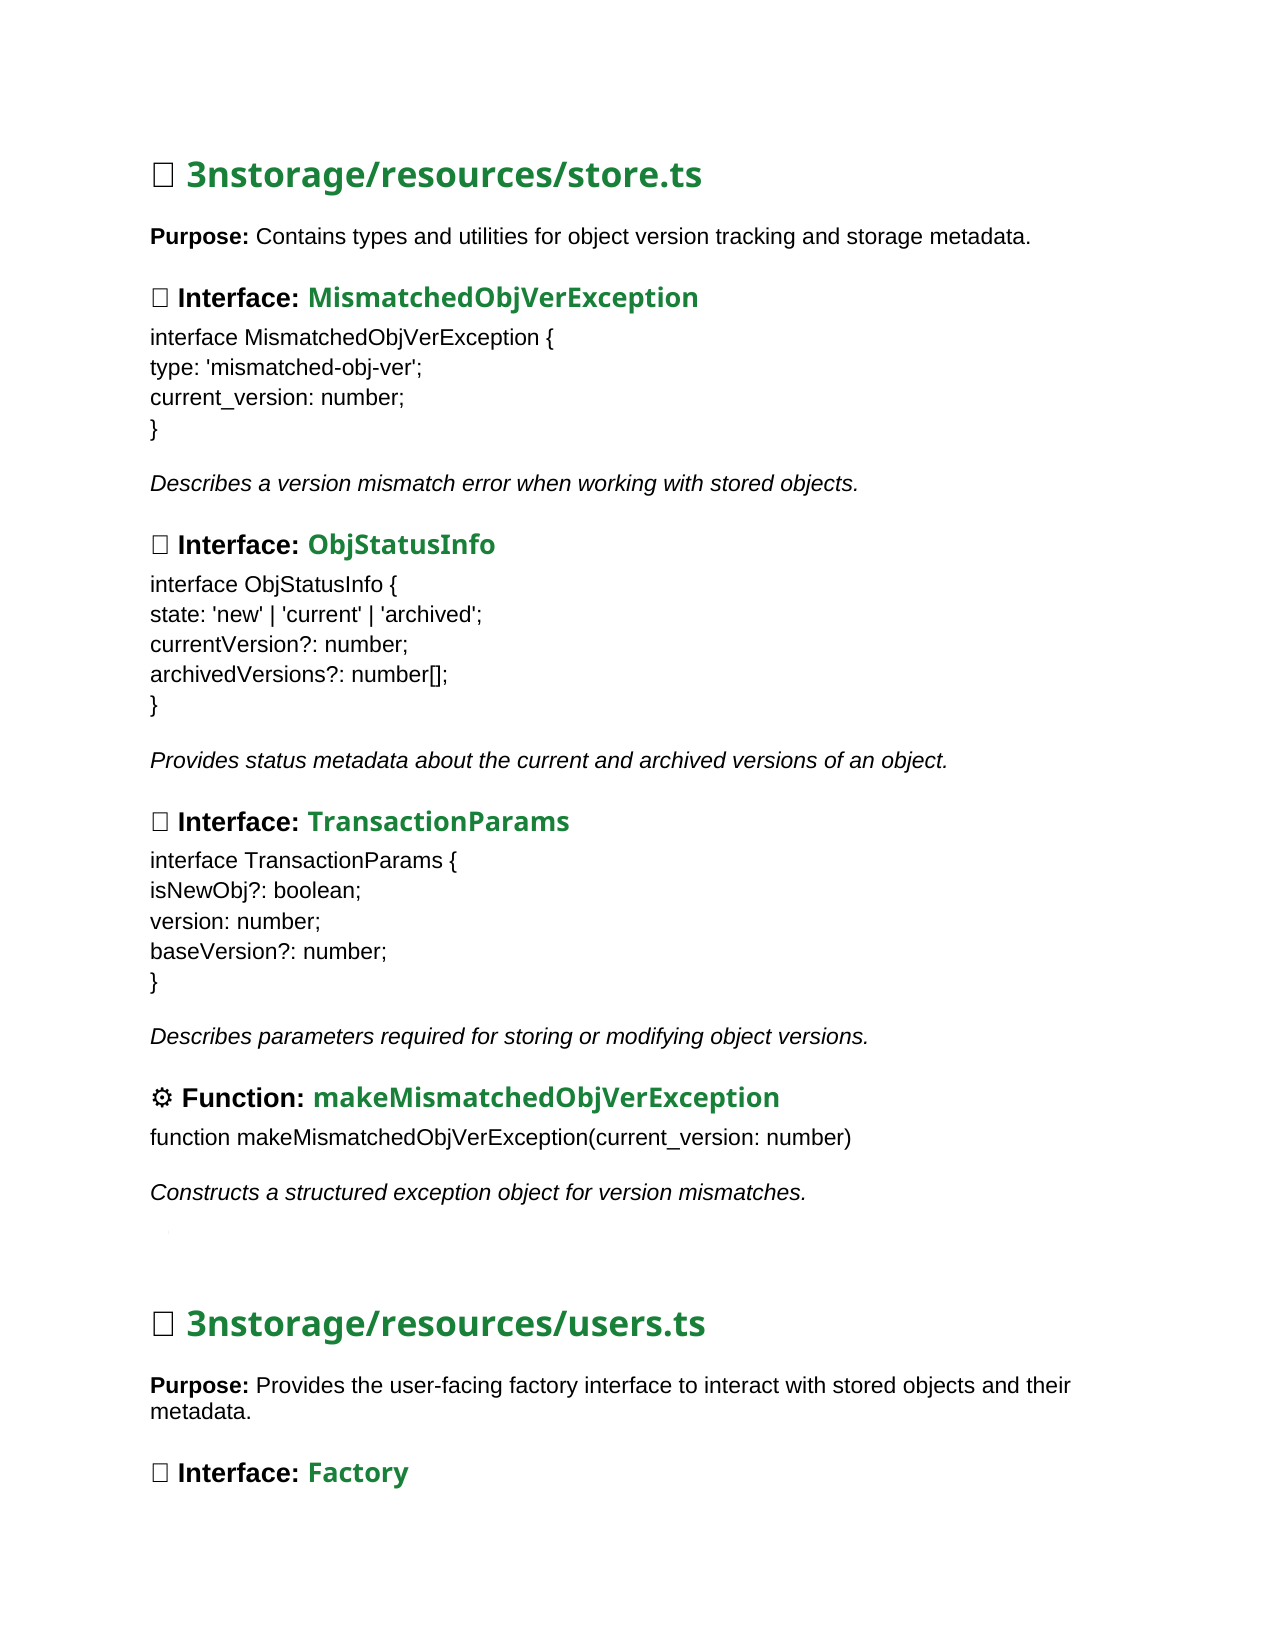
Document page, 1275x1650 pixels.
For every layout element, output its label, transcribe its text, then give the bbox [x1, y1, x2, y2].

text baseVersion?: number; [150, 938, 1125, 964]
text Purpose: Provides the user-facing factory interface to interact with stored objects and their metadata. [150, 1372, 1125, 1424]
subtitle 🧩 Interface: MismatchedObjVerException [150, 279, 1125, 316]
text } [150, 968, 1125, 994]
text Describes a version mismatch error when working with stored objects. [150, 470, 1125, 496]
text interface TransactionParams { [150, 847, 1125, 874]
text state: 'new' | 'current' | 'archived'; [150, 601, 1125, 627]
subtitle 🧩 Interface: ObjStatusInfo [150, 525, 1125, 562]
text } [150, 691, 1125, 718]
subtitle 📄 3nstorage/resources/store.ts [150, 150, 1125, 198]
text archivedVersions?: number[]; [150, 661, 1125, 687]
subtitle 🧩 Interface: TransactionParams [150, 802, 1125, 839]
subtitle 🧩 Interface: Factory [150, 1453, 1125, 1490]
text Constructs a structured exception object for version mismatches. [150, 1179, 1125, 1206]
subtitle ⚙️ Function: makeMismatchedObjVerException [150, 1079, 1125, 1116]
text current_version: number; [150, 384, 1125, 411]
subtitle 📄 3nstorage/resources/users.ts [150, 1298, 1125, 1347]
text Describes parameters required for storing or modifying object versions. [150, 1023, 1125, 1050]
text interface ObjStatusInfo { [150, 571, 1125, 597]
text isNewObj?: boolean; [150, 877, 1125, 904]
text type: 'mismatched-obj-ver'; [150, 354, 1125, 381]
text Purpose: Contains types and utilities for object version tracking and storage metadata. [150, 223, 1125, 249]
text currentVersion?: number; [150, 631, 1125, 657]
text function makeMismatchedObjVerException(current_version: number) [150, 1124, 1125, 1150]
text } [150, 414, 1125, 441]
text interface MismatchedObjVerException { [150, 324, 1125, 350]
text version: number; [150, 908, 1125, 934]
text Provides status metadata about the current and archived versions of an object. [150, 747, 1125, 773]
